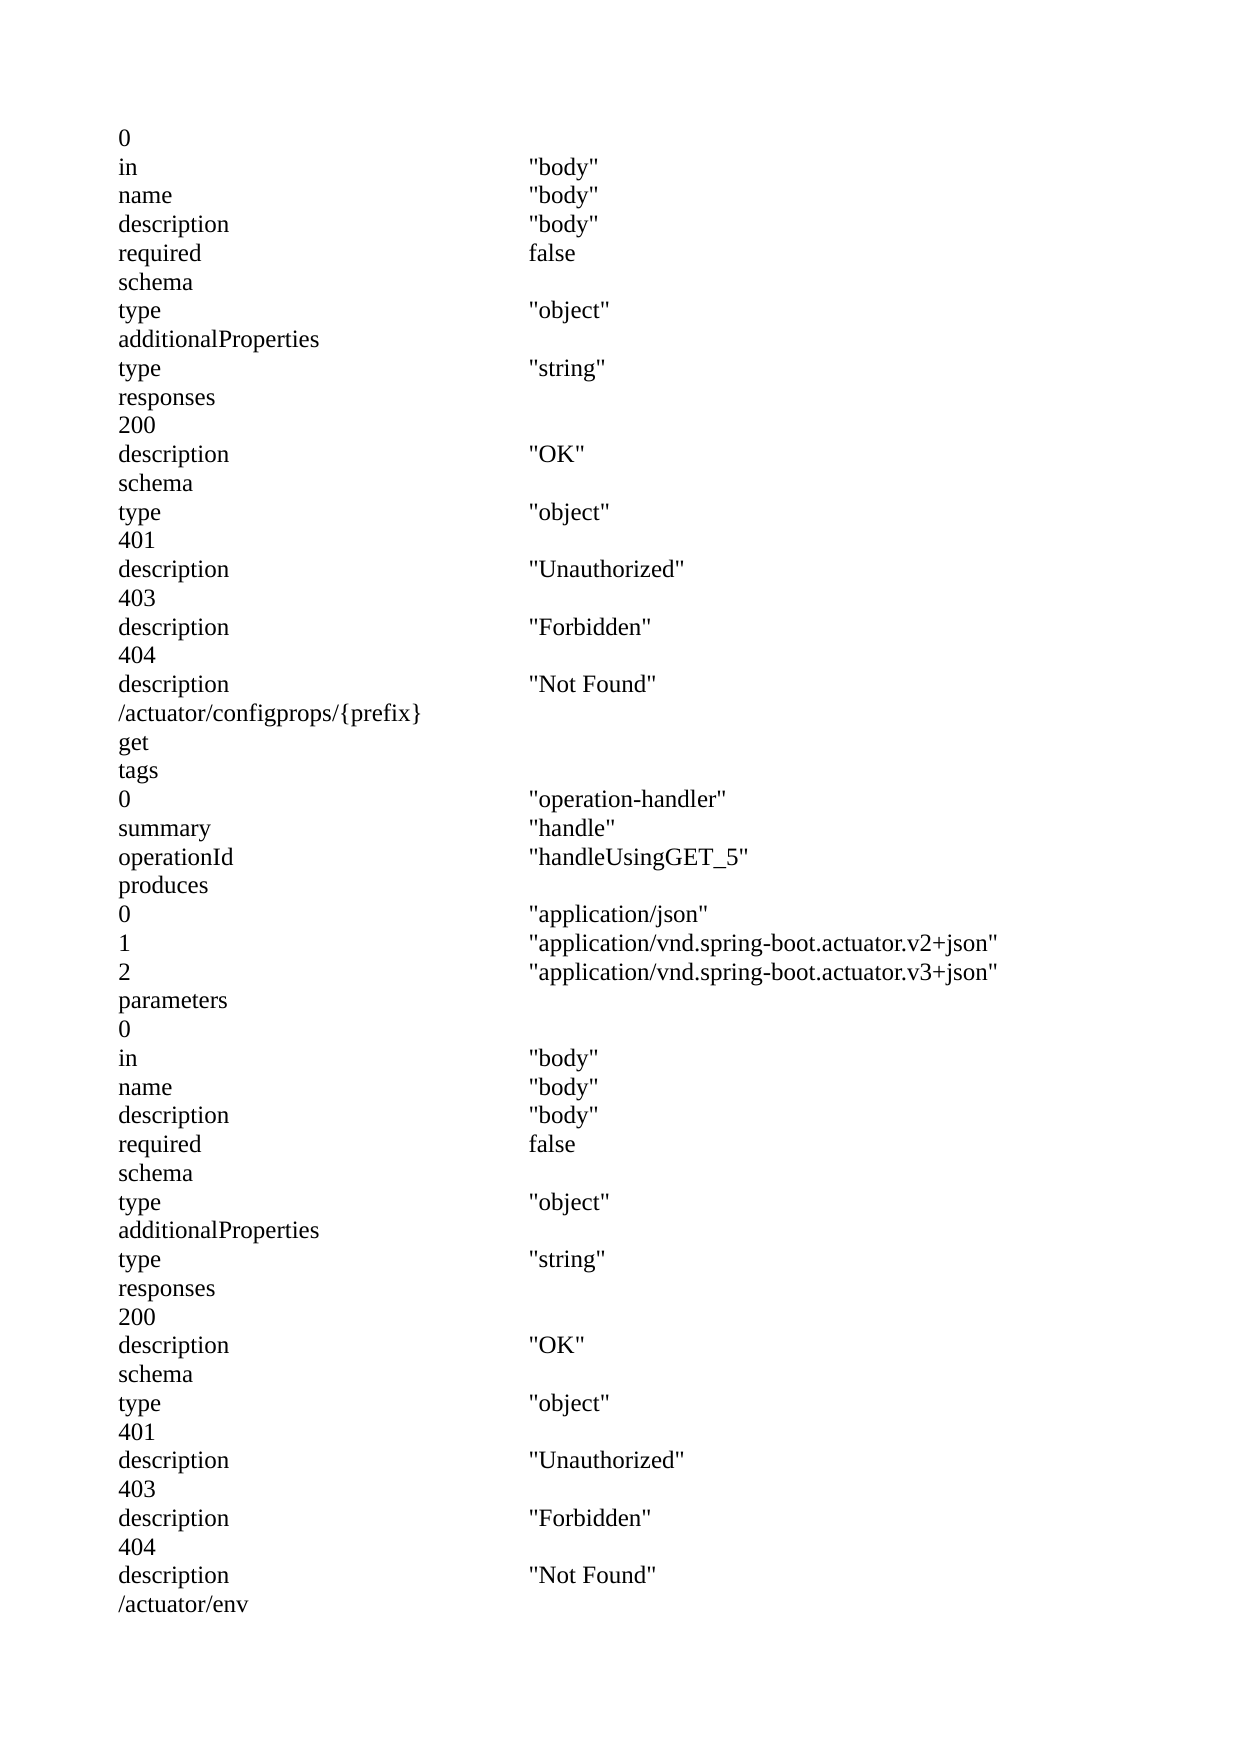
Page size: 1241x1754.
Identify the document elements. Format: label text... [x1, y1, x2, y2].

table_cell "string" [528, 1244, 1049, 1273]
table_cell "object" [528, 497, 1049, 525]
table_cell in [118, 1043, 528, 1072]
table_cell name [118, 1072, 528, 1100]
table_cell schema [118, 267, 528, 295]
table_cell description [118, 1560, 528, 1589]
table_cell [528, 985, 1049, 1014]
table_cell [528, 525, 1049, 554]
table_cell schema [118, 1359, 528, 1388]
table_cell operationId [118, 842, 528, 870]
table_cell [528, 1302, 1049, 1330]
table_cell [528, 468, 1049, 497]
table_cell 404 [118, 640, 528, 669]
table_cell [528, 1589, 1049, 1618]
table_cell type [118, 1388, 528, 1417]
table_cell [528, 640, 1049, 669]
table_cell "OK" [528, 439, 1049, 468]
table_cell [528, 410, 1049, 439]
table_cell description [118, 439, 528, 468]
table_cell name [118, 180, 528, 209]
table_cell responses [118, 382, 528, 410]
table_cell required [118, 1129, 528, 1158]
table_cell 401 [118, 525, 528, 554]
table_header [118, 118, 528, 123]
table_cell [528, 1359, 1049, 1388]
table_cell "body" [528, 180, 1049, 209]
table_cell "handleUsingGET_5" [528, 842, 1049, 870]
table_cell [528, 727, 1049, 755]
table_cell schema [118, 468, 528, 497]
table_cell [528, 123, 1049, 152]
table_cell [528, 1417, 1049, 1445]
table_cell responses [118, 1273, 528, 1302]
table_cell description [118, 612, 528, 640]
table_cell 200 [118, 410, 528, 439]
table_cell "operation-handler" [528, 784, 1049, 813]
table_cell "body" [528, 152, 1049, 180]
table_cell "body" [528, 1100, 1049, 1129]
table_cell 403 [118, 583, 528, 612]
table_cell schema [118, 1158, 528, 1187]
table_cell type [118, 497, 528, 525]
table_cell "object" [528, 1187, 1049, 1215]
table_cell [528, 870, 1049, 899]
table_cell description [118, 554, 528, 583]
table_cell type [118, 295, 528, 324]
table_cell description [118, 1330, 528, 1359]
table_cell 0 [118, 1014, 528, 1043]
table_cell additionalProperties [118, 324, 528, 353]
table_cell get [118, 727, 528, 755]
table_cell 200 [118, 1302, 528, 1330]
table_cell description [118, 1445, 528, 1474]
table_cell 0 [118, 784, 528, 813]
table_cell 0 [118, 123, 528, 152]
table_cell "Unauthorized" [528, 1445, 1049, 1474]
table_cell type [118, 1244, 528, 1273]
table_cell "body" [528, 209, 1049, 238]
table_cell [528, 324, 1049, 353]
table_cell "string" [528, 353, 1049, 382]
table_cell "Forbidden" [528, 612, 1049, 640]
table_cell description [118, 1100, 528, 1129]
table_cell "application/json" [528, 899, 1049, 928]
table_cell 403 [118, 1474, 528, 1503]
table_cell "Forbidden" [528, 1503, 1049, 1532]
table_cell "application/vnd.spring-boot.actuator.v3+json" [528, 957, 1049, 985]
table_cell "application/vnd.spring-boot.actuator.v2+json" [528, 928, 1049, 957]
table_cell "body" [528, 1043, 1049, 1072]
table_cell [528, 1158, 1049, 1187]
table_cell 401 [118, 1417, 528, 1445]
table_header [528, 118, 1049, 123]
table_cell [528, 1215, 1049, 1244]
table_cell "Not Found" [528, 1560, 1049, 1589]
table_cell [528, 1532, 1049, 1560]
table_cell /actuator/configprops/{prefix} [118, 698, 528, 727]
table_cell [528, 698, 1049, 727]
table_cell [528, 583, 1049, 612]
table_cell 2 [118, 957, 528, 985]
table_cell 1 [118, 928, 528, 957]
table_cell "object" [528, 1388, 1049, 1417]
table_cell "handle" [528, 813, 1049, 842]
table_cell "OK" [528, 1330, 1049, 1359]
table_cell "Not Found" [528, 669, 1049, 698]
table_cell required [118, 238, 528, 267]
table_cell "body" [528, 1072, 1049, 1100]
table_cell 0 [118, 899, 528, 928]
table_cell in [118, 152, 528, 180]
table_cell false [528, 1129, 1049, 1158]
table_cell parameters [118, 985, 528, 1014]
table_cell description [118, 1503, 528, 1532]
table_cell /actuator/env [118, 1589, 528, 1618]
table_cell produces [118, 870, 528, 899]
table_cell [528, 755, 1049, 784]
table_cell summary [118, 813, 528, 842]
table_cell "Unauthorized" [528, 554, 1049, 583]
table_cell false [528, 238, 1049, 267]
table_cell [528, 267, 1049, 295]
table_cell "object" [528, 295, 1049, 324]
table_cell additionalProperties [118, 1215, 528, 1244]
table_cell type [118, 353, 528, 382]
table_cell description [118, 669, 528, 698]
table_cell [528, 1474, 1049, 1503]
table_cell type [118, 1187, 528, 1215]
table_cell 404 [118, 1532, 528, 1560]
table_cell description [118, 209, 528, 238]
table_cell [528, 1014, 1049, 1043]
table_cell [528, 382, 1049, 410]
table_cell [528, 1273, 1049, 1302]
table_cell tags [118, 755, 528, 784]
